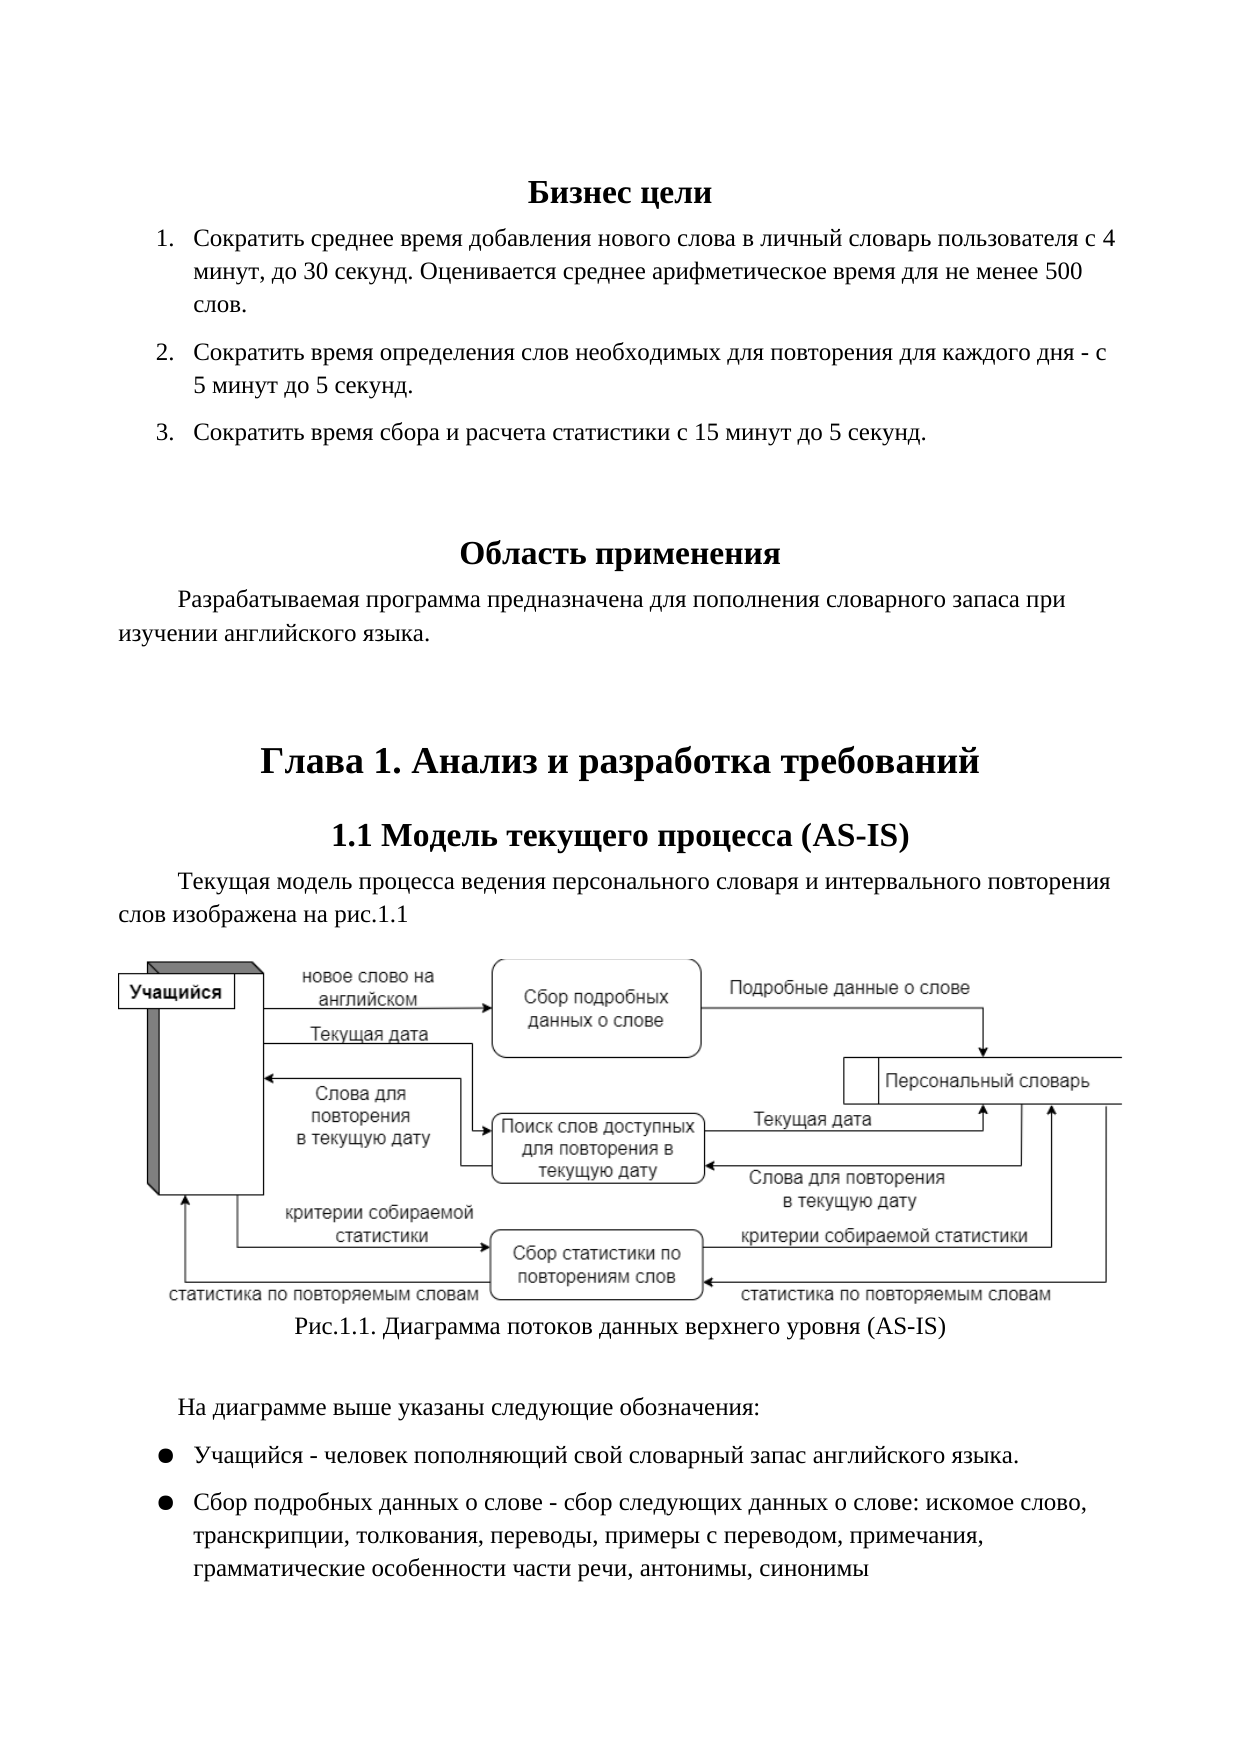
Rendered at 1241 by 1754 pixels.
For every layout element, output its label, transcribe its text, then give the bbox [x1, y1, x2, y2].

list Учащийся - человек пополняющий свой словарный запас английского языка. [156, 1440, 1122, 1468]
subtitle Область применения [118, 533, 1122, 572]
text Разрабатываемая программа предназначена для пополнения словарного запаса при изучении английского языка. [118, 584, 1122, 646]
picture [118, 959, 1123, 1312]
text Рис.1.1. Диаграмма потоков данных верхнего уровня (AS-IS) [118, 1312, 1122, 1340]
text Текущая модель процесса ведения персонального словаря и интервального повторения слов изображена на рис.1.1 [118, 866, 1122, 928]
subtitle Бизнес цели [118, 172, 1122, 211]
text На диаграмме выше указаны следующие обозначения: [118, 1392, 1122, 1421]
list Сократить время определения слов необходимых для повторения для каждого дня - с 5 минут до 5 секунд. [156, 337, 1122, 398]
list Сократить среднее время добавления нового слова в личный словарь пользователя с 4 минут, до 30 секунд. Оценивается среднее арифметическое время для не менее 500 слов. [156, 223, 1122, 318]
list Сократить время сбора и расчета статистики с 15 минут до 5 секунд. [156, 417, 1122, 446]
list Сбор подробных данных о слове - сбор следующих данных о слове: искомое слово, транскрипции, толкования, переводы, примеры с переводом, примечания, грамматические особенности части речи, антонимы, синонимы [156, 1487, 1122, 1582]
subtitle Глава 1. Анализ и разработка требований [118, 738, 1122, 781]
subtitle 1.1 Модель текущего процесса (AS-IS) [118, 815, 1122, 853]
